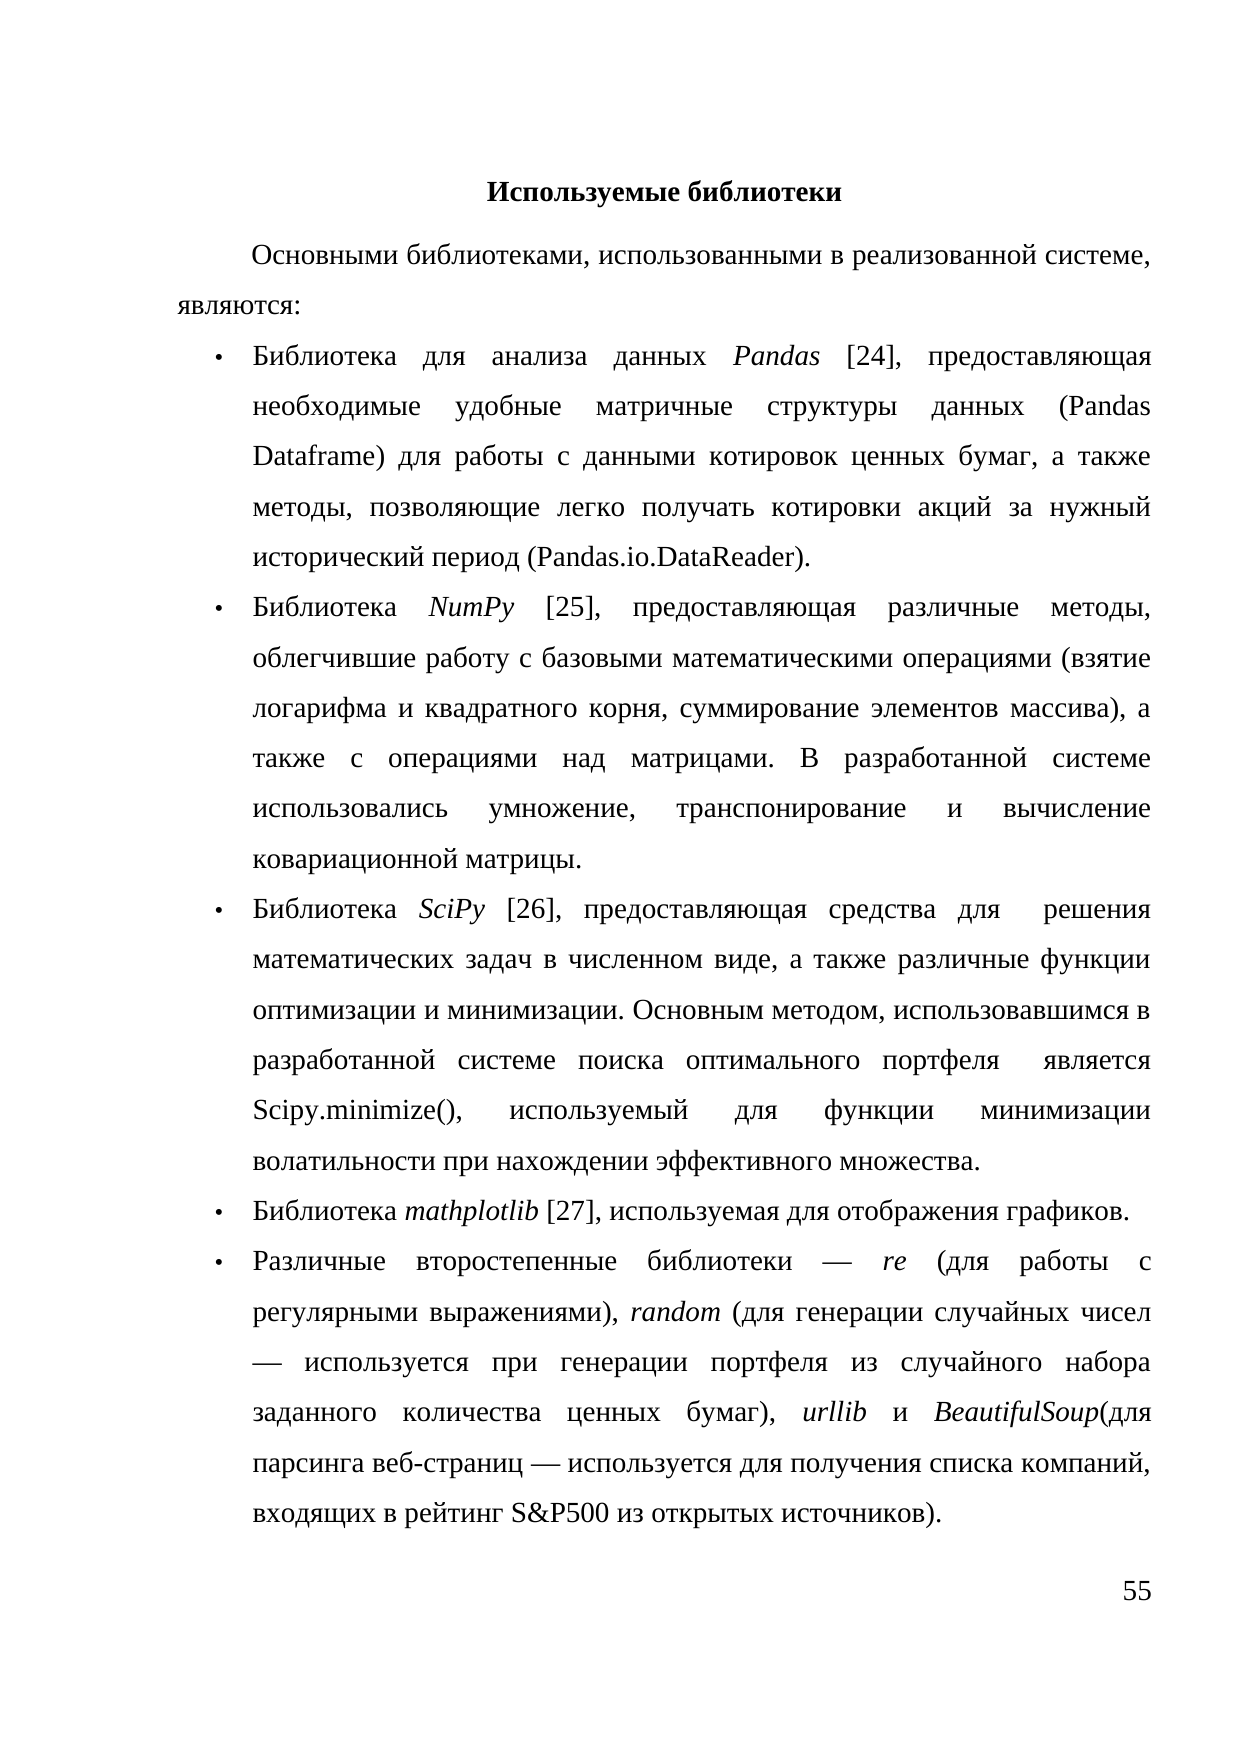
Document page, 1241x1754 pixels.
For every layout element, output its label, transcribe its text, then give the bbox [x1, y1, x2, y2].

list Библиотека SciPy [26], предоставляющая средства для решения математических задач в численном виде, а также различные функции оптимизации и минимизации. Основным методом, использовавшимся в разработанной системе поиска оптимального портфеля является Scipy.minimize(), используемый для функции минимизации волатильности при нахождении эффективного множества. [215, 891, 1152, 1176]
list Библиотека mathplotlib [27], используемая для отображения графиков. [215, 1193, 1152, 1227]
list Различные второстепенные библиотеки — re (для работы с регулярными выражениями), random (для генерации случайных чисел — используется при генерации портфеля из случайного набора заданного количества ценных бумаг), urllib и BeautifulSoup(для парсинга веб-страниц — используется для получения списка компаний, входящих в рейтинг S&P500 из открытых источников). [215, 1243, 1152, 1528]
text Основными библиотеками, использованными в реализованной системе, являются: [177, 237, 1152, 321]
subtitle Используемые библиотеки [177, 174, 1152, 208]
list Библиотека для анализа данных Pandas [24], предоставляющая необходимые удобные матричные структуры данных (Pandas Dataframe) для работы с данными котировок ценных бумаг, а также методы, позволяющие легко получать котировки акций за нужный исторический период (Pandas.io.DataReader). [215, 338, 1152, 573]
list Библиотека NumPy [25], предоставляющая различные методы, облегчившие работу с базовыми математическими операциями (взятие логарифма и квадратного корня, суммирование элементов массива), а также с операциями над матрицами. В разработанной системе использовались умножение, транспонирование и вычисление ковариационной матрицы. [215, 589, 1152, 874]
